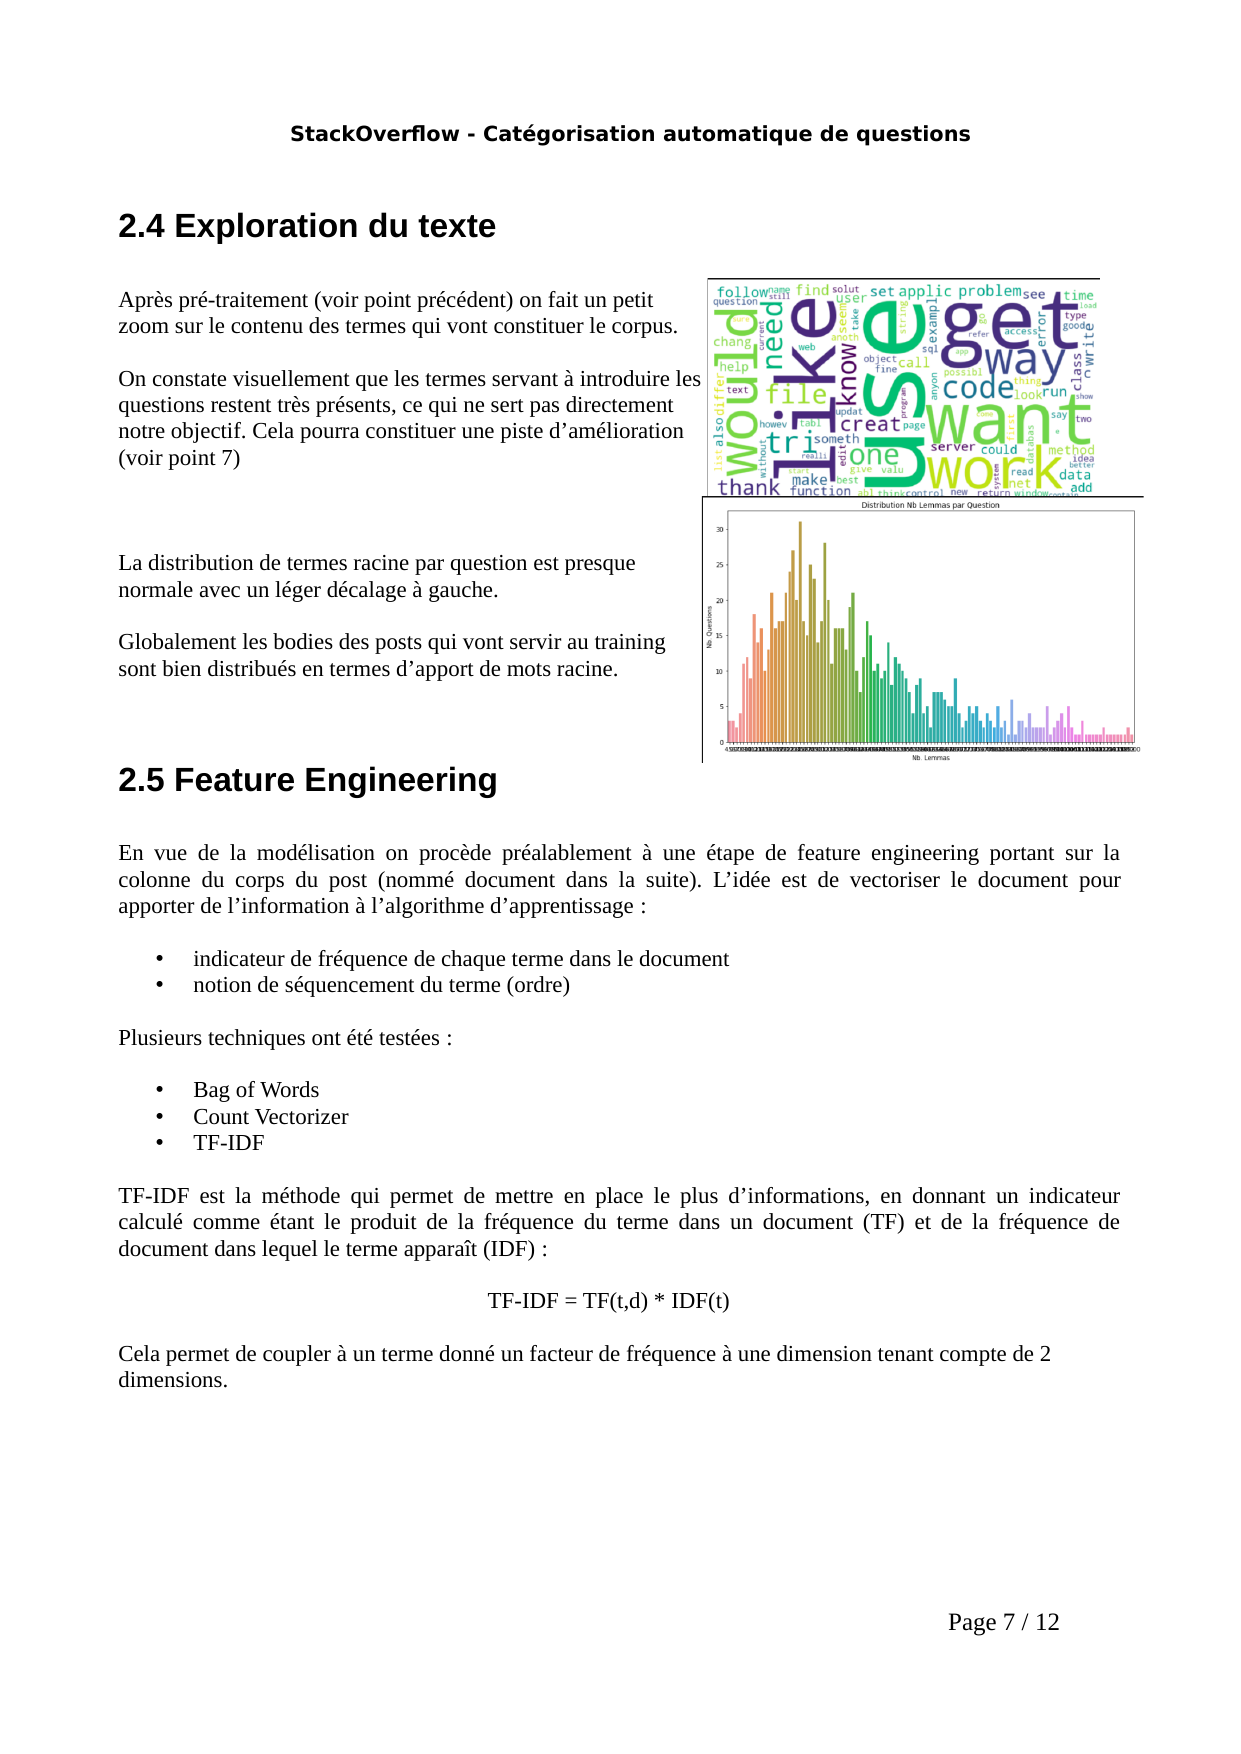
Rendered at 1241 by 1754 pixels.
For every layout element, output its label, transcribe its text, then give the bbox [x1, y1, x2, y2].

text Cela permet de coupler à un terme donné un facteur de fréquence à une dimension tenant compte de 2 dimensions. [118, 1340, 1122, 1393]
list notion de séquencement du terme (ordre) [156, 971, 1122, 997]
text Plusieurs techniques ont été testées : [118, 1024, 1122, 1050]
list Count Vectorizer [156, 1103, 1122, 1129]
text Globalement les bodies des posts qui vont servir au training sont bien distribués en termes d’apport de mots racine. [118, 628, 701, 681]
text Après pré-traitement (voir point précédent) on fait un petit zoom sur le contenu des termes qui vont constituer le corpus. [118, 286, 707, 338]
text TF-IDF est la méthode qui permet de mettre en place le plus d’informations, en donnant un indicateur calculé comme étant le produit de la fréquence du terme dans un document (TF) et de la fréquence de document dans lequel le terme apparaît (IDF) : [118, 1182, 1122, 1261]
subtitle 2.4 Exploration du texte [118, 206, 1122, 244]
text La distribution de termes racine par question est presque normale avec un léger décalage à gauche. [118, 549, 701, 602]
subtitle 2.5 Feature Engineering [118, 759, 1122, 798]
list indicateur de fréquence de chaque terme dans le document [156, 945, 1122, 971]
text En vue de la modélisation on procède préalablement à une étape de feature engineering portant sur la colonne du corps du post (nommé document dans la suite). L’idée est de vectoriser le document pour apporter de l’information à l’algorithme d’apprentissage : [118, 839, 1122, 918]
text TF-IDF = TF(t,d) * IDF(t) [118, 1287, 1122, 1314]
picture [701, 278, 1144, 763]
list TF-IDF [156, 1129, 1122, 1156]
list Bag of Words [156, 1077, 1122, 1103]
text On constate visuellement que les termes servant à introduire les questions restent très présents, ce qui ne sert pas directement notre objectif. Cela pourra constituer une piste d’amélioration (voir point 7) [118, 365, 707, 470]
